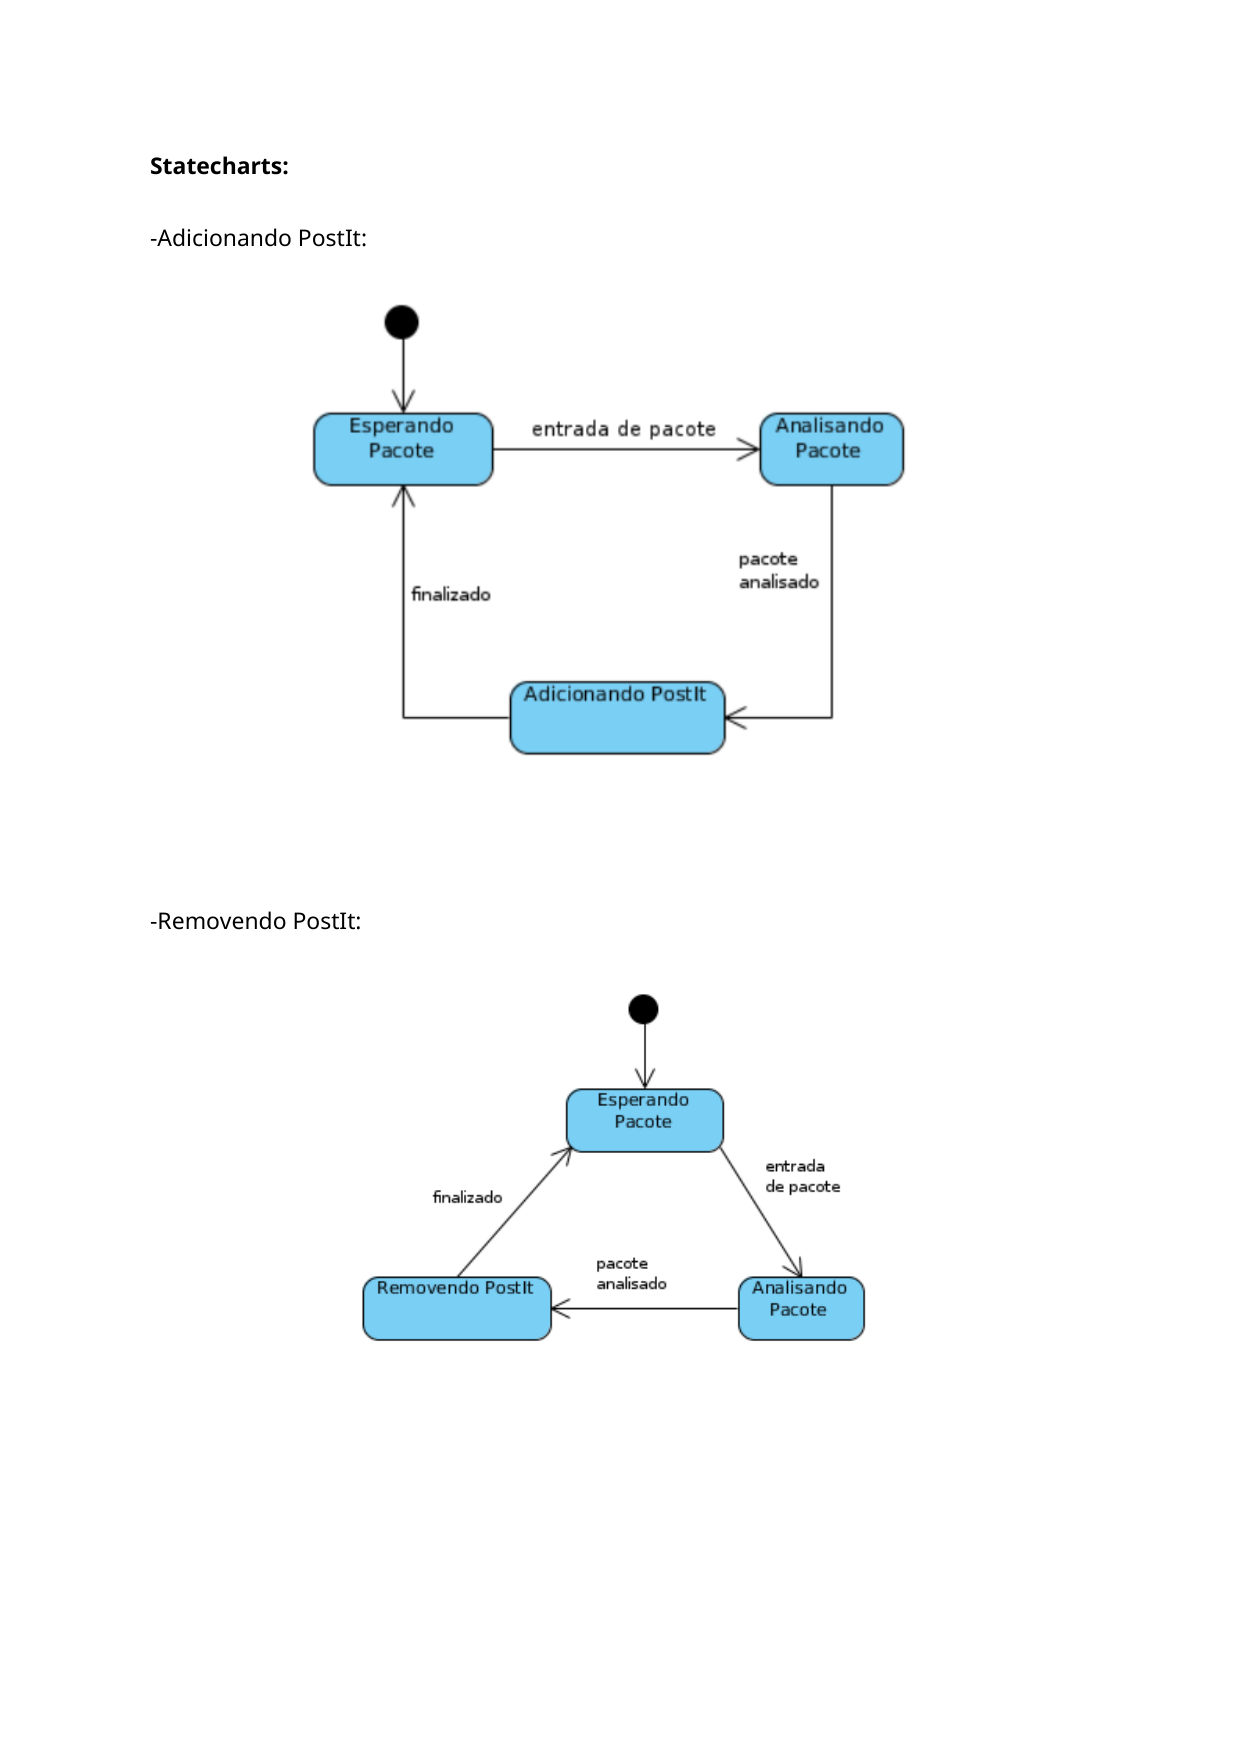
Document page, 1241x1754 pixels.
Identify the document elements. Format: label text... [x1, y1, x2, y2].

text -Adicionando PostIt: [150, 222, 1090, 253]
picture [355, 990, 873, 1352]
picture [292, 297, 909, 760]
text Statecharts: [150, 150, 1090, 181]
text -Removendo PostIt: [150, 905, 1090, 936]
